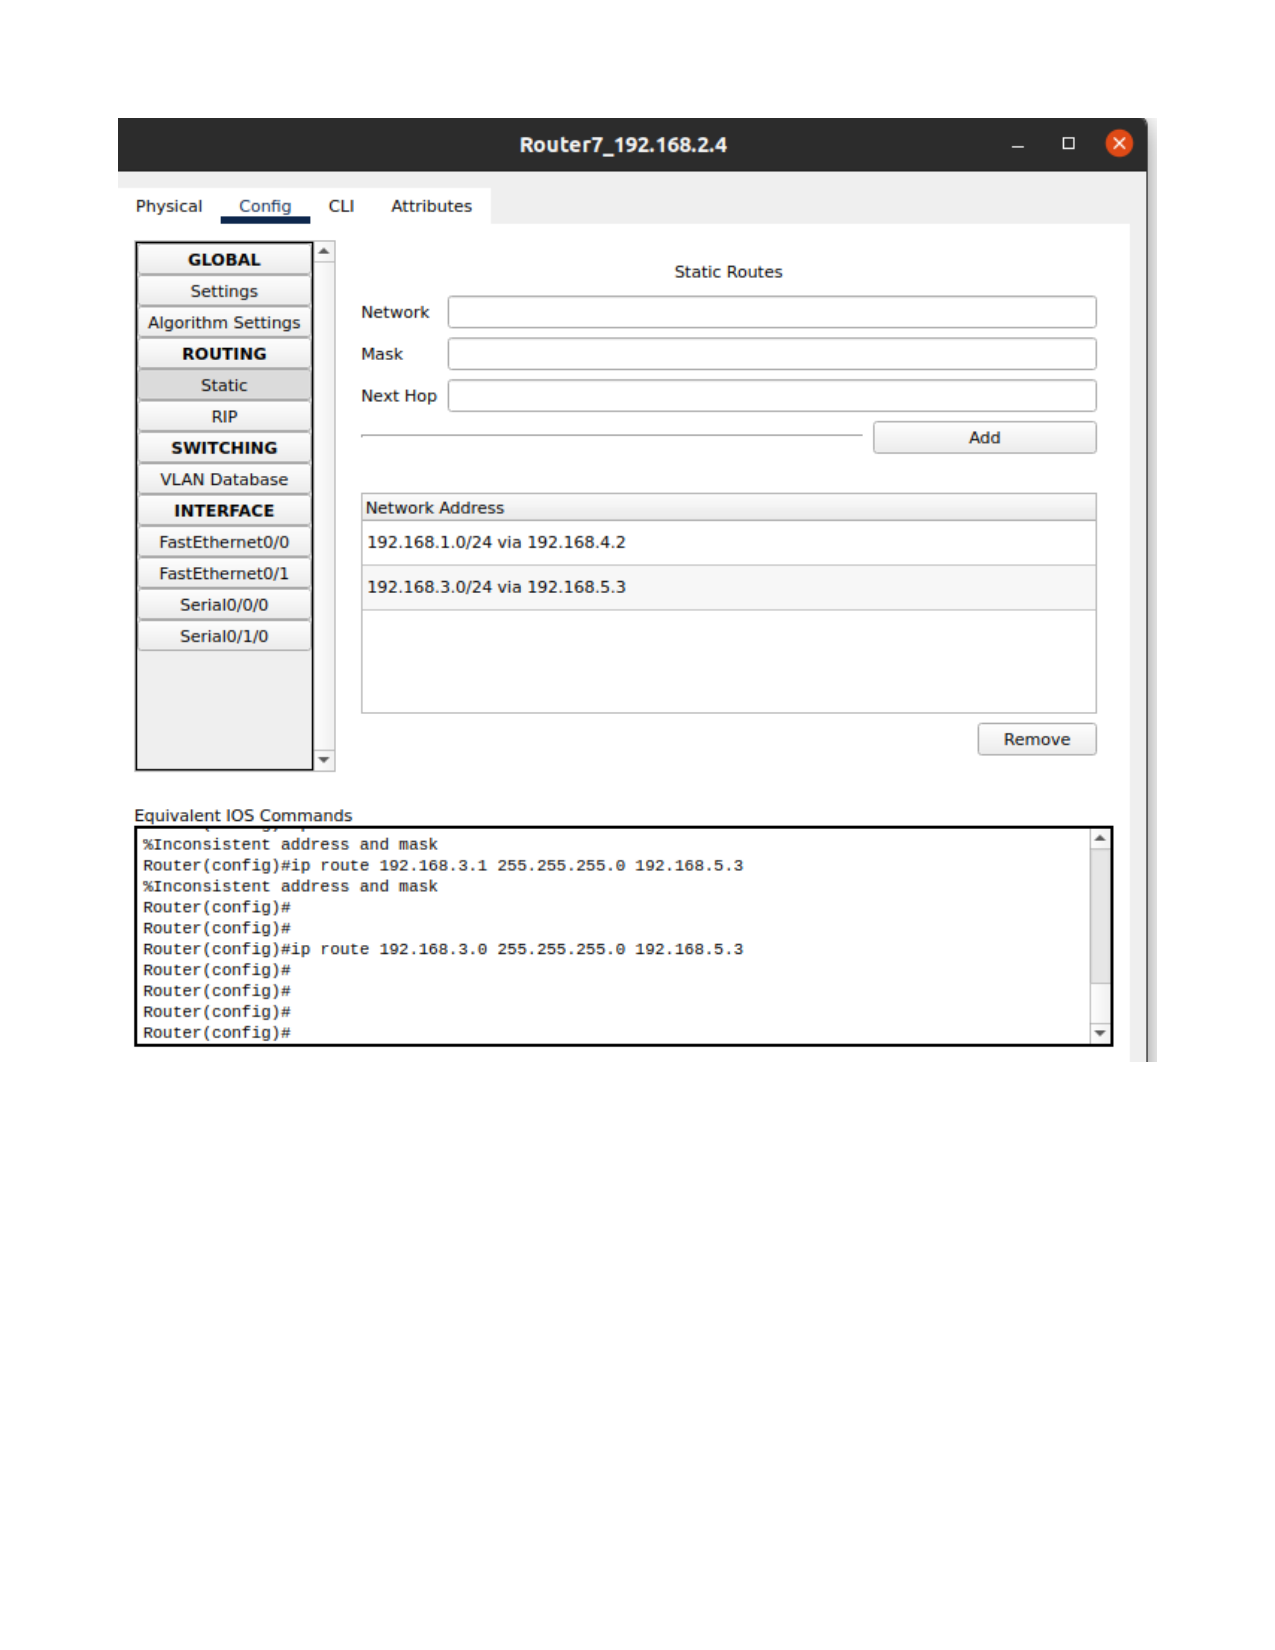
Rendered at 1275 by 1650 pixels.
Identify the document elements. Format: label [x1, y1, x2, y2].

picture [118, 118, 1157, 1062]
